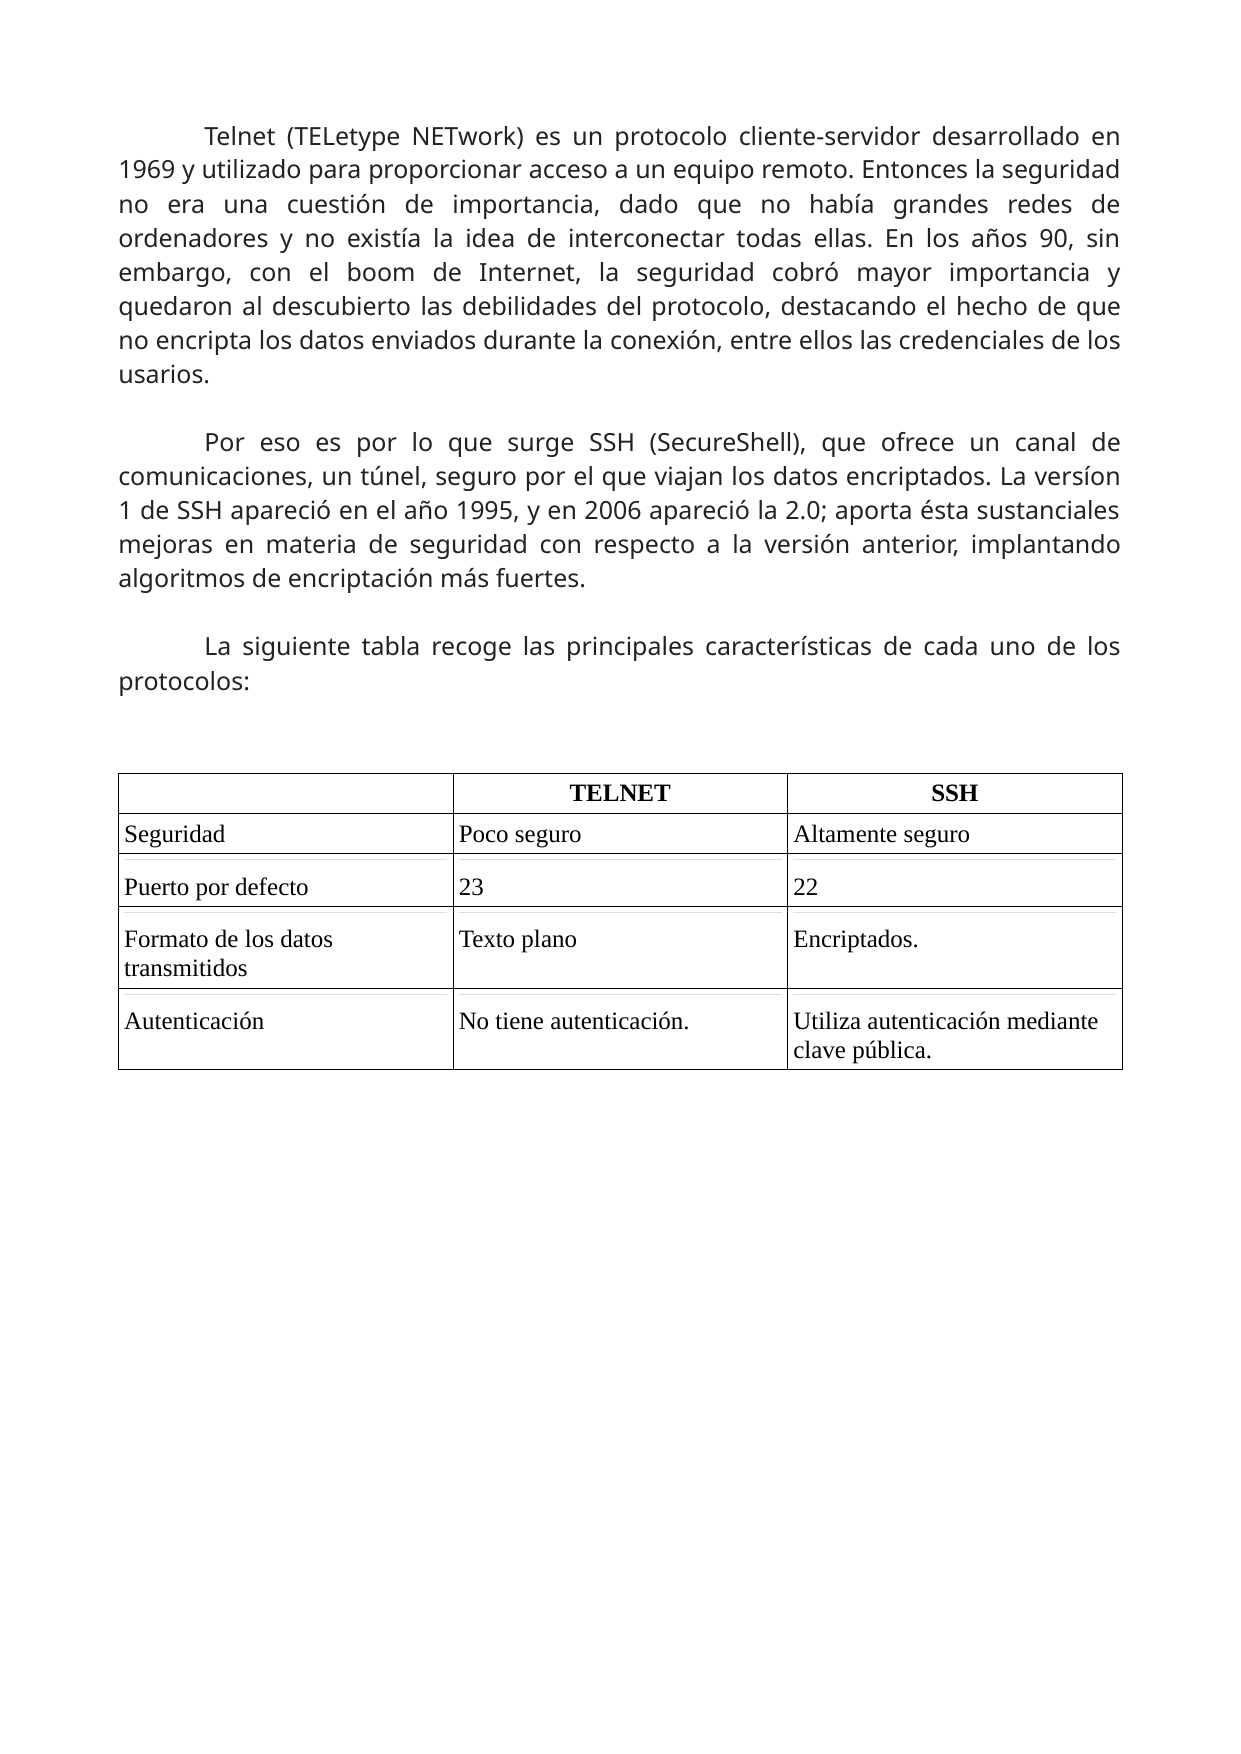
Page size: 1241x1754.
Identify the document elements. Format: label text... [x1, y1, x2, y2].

table_cell Poco seguro [454, 814, 787, 853]
table_header TELNET [454, 774, 787, 813]
table_cell Utiliza autenticación mediante clave pública. [788, 989, 1122, 1069]
table_cell No tiene autenticación. [454, 989, 787, 1069]
table_cell Encriptados. [788, 907, 1122, 988]
table_cell 22 [788, 854, 1122, 906]
table_header SSH [788, 774, 1122, 813]
table_cell Altamente seguro [788, 814, 1122, 853]
table_cell Seguridad [119, 814, 453, 853]
table_header [119, 774, 453, 813]
text La siguiente tabla recoge las principales características de cada uno de los protocolos: [118, 629, 1122, 697]
text Telnet (TELetype NETwork) es un protocolo cliente-servidor desarrollado en 1969 y utilizado para proporcionar acceso a un equipo remoto. Entonces la seguridad no era una cuestión de importancia, dado que no había grandes redes de ordenadores y no existía la idea de interconectar todas ellas. En los años 90, sin embargo, con el boom de Internet, la seguridad cobró mayor importancia y quedaron al descubierto las debilidades del protocolo, destacando el hecho de que no encripta los datos enviados durante la conexión, entre ellos las credenciales de los usarios. [118, 118, 1122, 391]
table_cell Texto plano [454, 907, 787, 988]
table_cell Puerto por defecto [119, 854, 453, 906]
table_cell Formato de los datos transmitidos [119, 907, 453, 988]
text Por eso es por lo que surge SSH (SecureShell), que ofrece un canal de comunicaciones, un túnel, seguro por el que viajan los datos encriptados. La versíon 1 de SSH apareció en el año 1995, y en 2006 apareció la 2.0; aporta ésta sustanciales mejoras en materia de seguridad con respecto a la versión anterior, implantando algoritmos de encriptación más fuertes. [118, 425, 1122, 595]
table_cell 23 [454, 854, 787, 906]
table_cell Autenticación [119, 989, 453, 1069]
